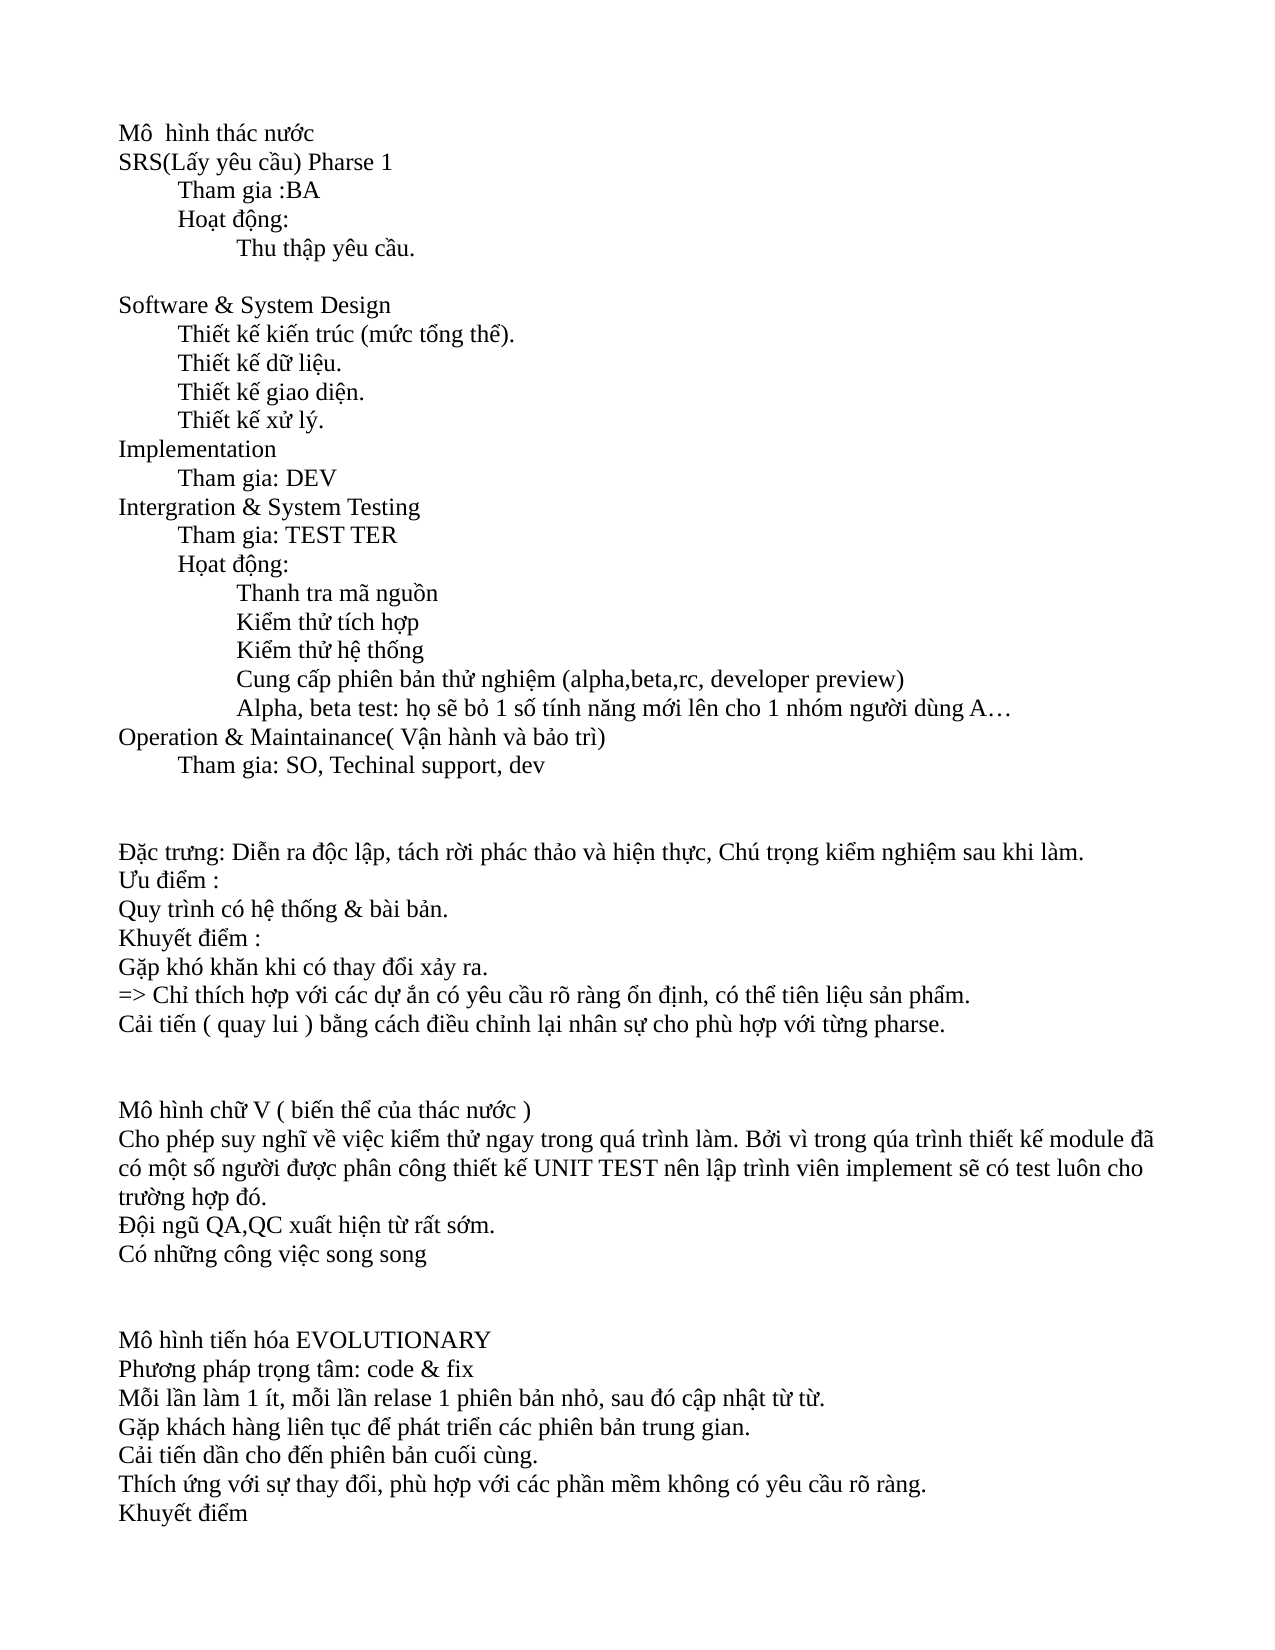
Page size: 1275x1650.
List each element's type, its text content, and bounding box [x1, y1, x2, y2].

text Đội ngũ QA,QC xuất hiện từ rất sớm. [118, 1211, 1157, 1239]
text Ưu điểm : [118, 866, 1157, 894]
text Có những công việc song song [118, 1239, 1157, 1268]
text Thiết kế xử lý. [118, 406, 1157, 434]
text Cải tiến dần cho đến phiên bản cuối cùng. [118, 1441, 1157, 1469]
text SRS(Lấy yêu cầu) Pharse 1 [118, 147, 1157, 176]
text => Chỉ thích hợp với các dự ắn có yêu cầu rõ ràng ổn định, có thể tiên liệu sản phẩm. [118, 981, 1157, 1009]
text Thanh tra mã nguồn [118, 578, 1157, 607]
text Thiết kế dữ liệu. [118, 348, 1157, 377]
text Khuyết điểm : [118, 923, 1157, 952]
text Tham gia: TEST TER [118, 521, 1157, 549]
text Thiết kế giao diện. [118, 377, 1157, 406]
text Tham gia: DEV [118, 463, 1157, 492]
text Gặp khó khăn khi có thay đổi xảy ra. [118, 952, 1157, 981]
text Mô hình tiến hóa EVOLUTIONARY [118, 1326, 1157, 1354]
text Cải tiến ( quay lui ) bằng cách điều chỉnh lại nhân sự cho phù hợp với từng pharse. [118, 1009, 1157, 1038]
text Implementation [118, 434, 1157, 463]
text Alpha, beta test: họ sẽ bỏ 1 số tính năng mới lên cho 1 nhóm người dùng A… [118, 693, 1157, 722]
text Đặc trưng: Diễn ra độc lập, tách rời phác thảo và hiện thực, Chú trọng kiểm nghiệm sau khi làm. [118, 837, 1157, 866]
text Cung cấp phiên bản thử nghiệm (alpha,beta,rc, developer preview) [118, 664, 1157, 693]
text Mô hình thác nước [118, 118, 1157, 147]
text Intergration & System Testing [118, 492, 1157, 521]
text Mỗi lần làm 1 ít, mỗi lần relase 1 phiên bản nhỏ, sau đó cập nhật từ từ. [118, 1383, 1157, 1412]
text Họat động: [118, 549, 1157, 578]
text Quy trình có hệ thống & bài bản. [118, 894, 1157, 923]
text Hoạt động: [118, 204, 1157, 233]
text Tham gia: SO, Techinal support, dev [118, 751, 1157, 779]
text Tham gia :BA [118, 176, 1157, 204]
text Thu thập yêu cầu. [118, 233, 1157, 262]
text Operation & Maintainance( Vận hành và bảo trì) [118, 722, 1157, 751]
text Software & System Design [118, 291, 1157, 319]
text Kiểm thử hệ thống [118, 636, 1157, 664]
text Phương pháp trọng tâm: code & fix [118, 1354, 1157, 1383]
text Khuyết điểm [118, 1498, 1157, 1527]
text Cho phép suy nghĩ về việc kiểm thử ngay trong quá trình làm. Bởi vì trong qúa trình thiết kế module đã có một số người được phân công thiết kế UNIT TEST nên lập trình viên implement sẽ có test luôn cho trường hợp đó. [118, 1124, 1157, 1211]
text Kiểm thử tích hợp [118, 607, 1157, 636]
text Thích ứng với sự thay đổi, phù hợp với các phần mềm không có yêu cầu rõ ràng. [118, 1469, 1157, 1498]
text Mô hình chữ V ( biến thể của thác nước ) [118, 1096, 1157, 1124]
text Gặp khách hàng liên tục để phát triển các phiên bản trung gian. [118, 1412, 1157, 1441]
text Thiết kế kiến trúc (mức tổng thể). [118, 319, 1157, 348]
